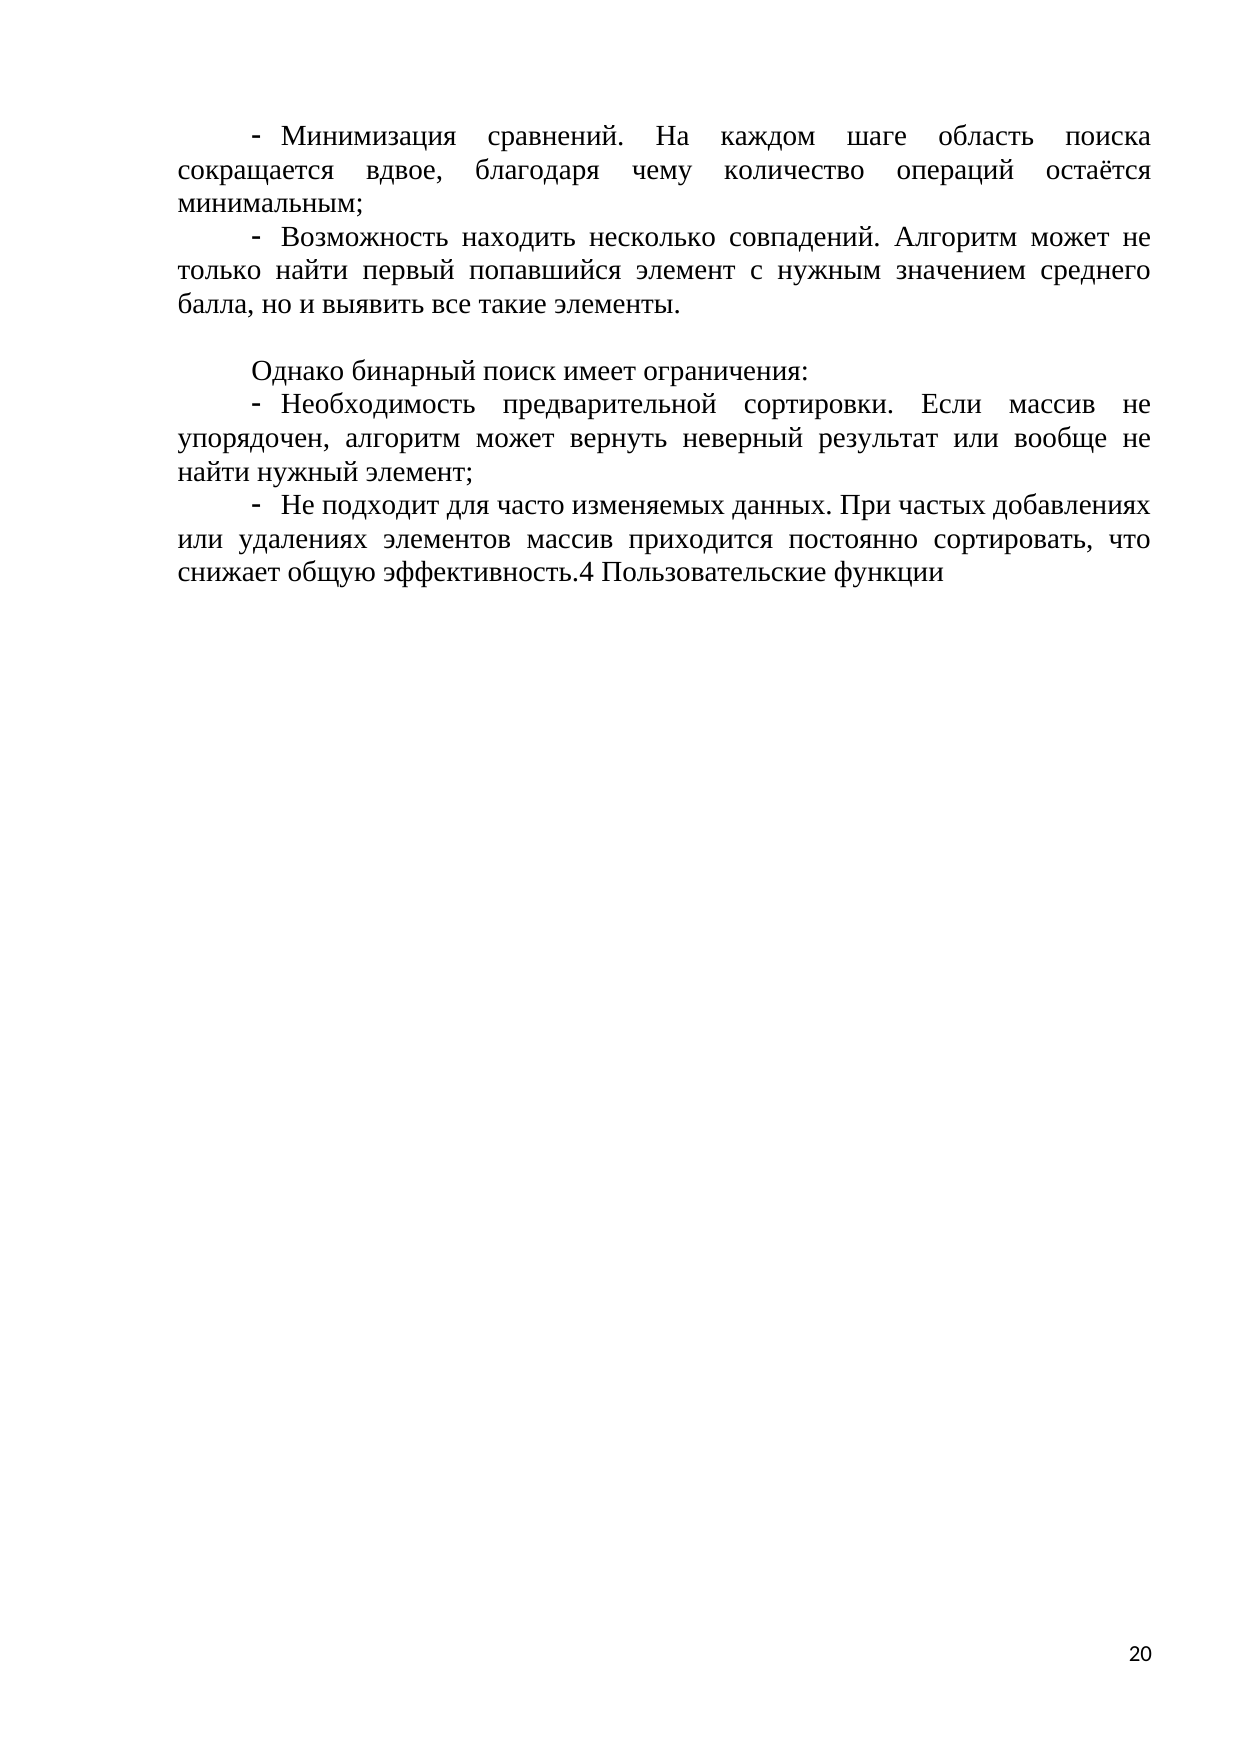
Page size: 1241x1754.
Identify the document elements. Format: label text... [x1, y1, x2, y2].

list Не подходит для часто изменяемых данных. При частых добавлениях или удалениях элементов массив приходится постоянно сортировать, что снижает общую эффективность.4 Пользовательские функции [177, 487, 1152, 588]
list Необходимость предварительной сортировки. Если массив не упорядочен, алгоритм может вернуть неверный результат или вообще не найти нужный элемент; [177, 387, 1152, 487]
list Минимизация сравнений. На каждом шаге область поиска сокращается вдвое, благодаря чему количество операций остаётся минимальным; [177, 118, 1152, 219]
text Однако бинарный поиск имеет ограничения: [177, 353, 1152, 387]
list Возможность находить несколько совпадений. Алгоритм может не только найти первый попавшийся элемент с нужным значением среднего балла, но и выявить все такие элементы. [177, 219, 1152, 319]
